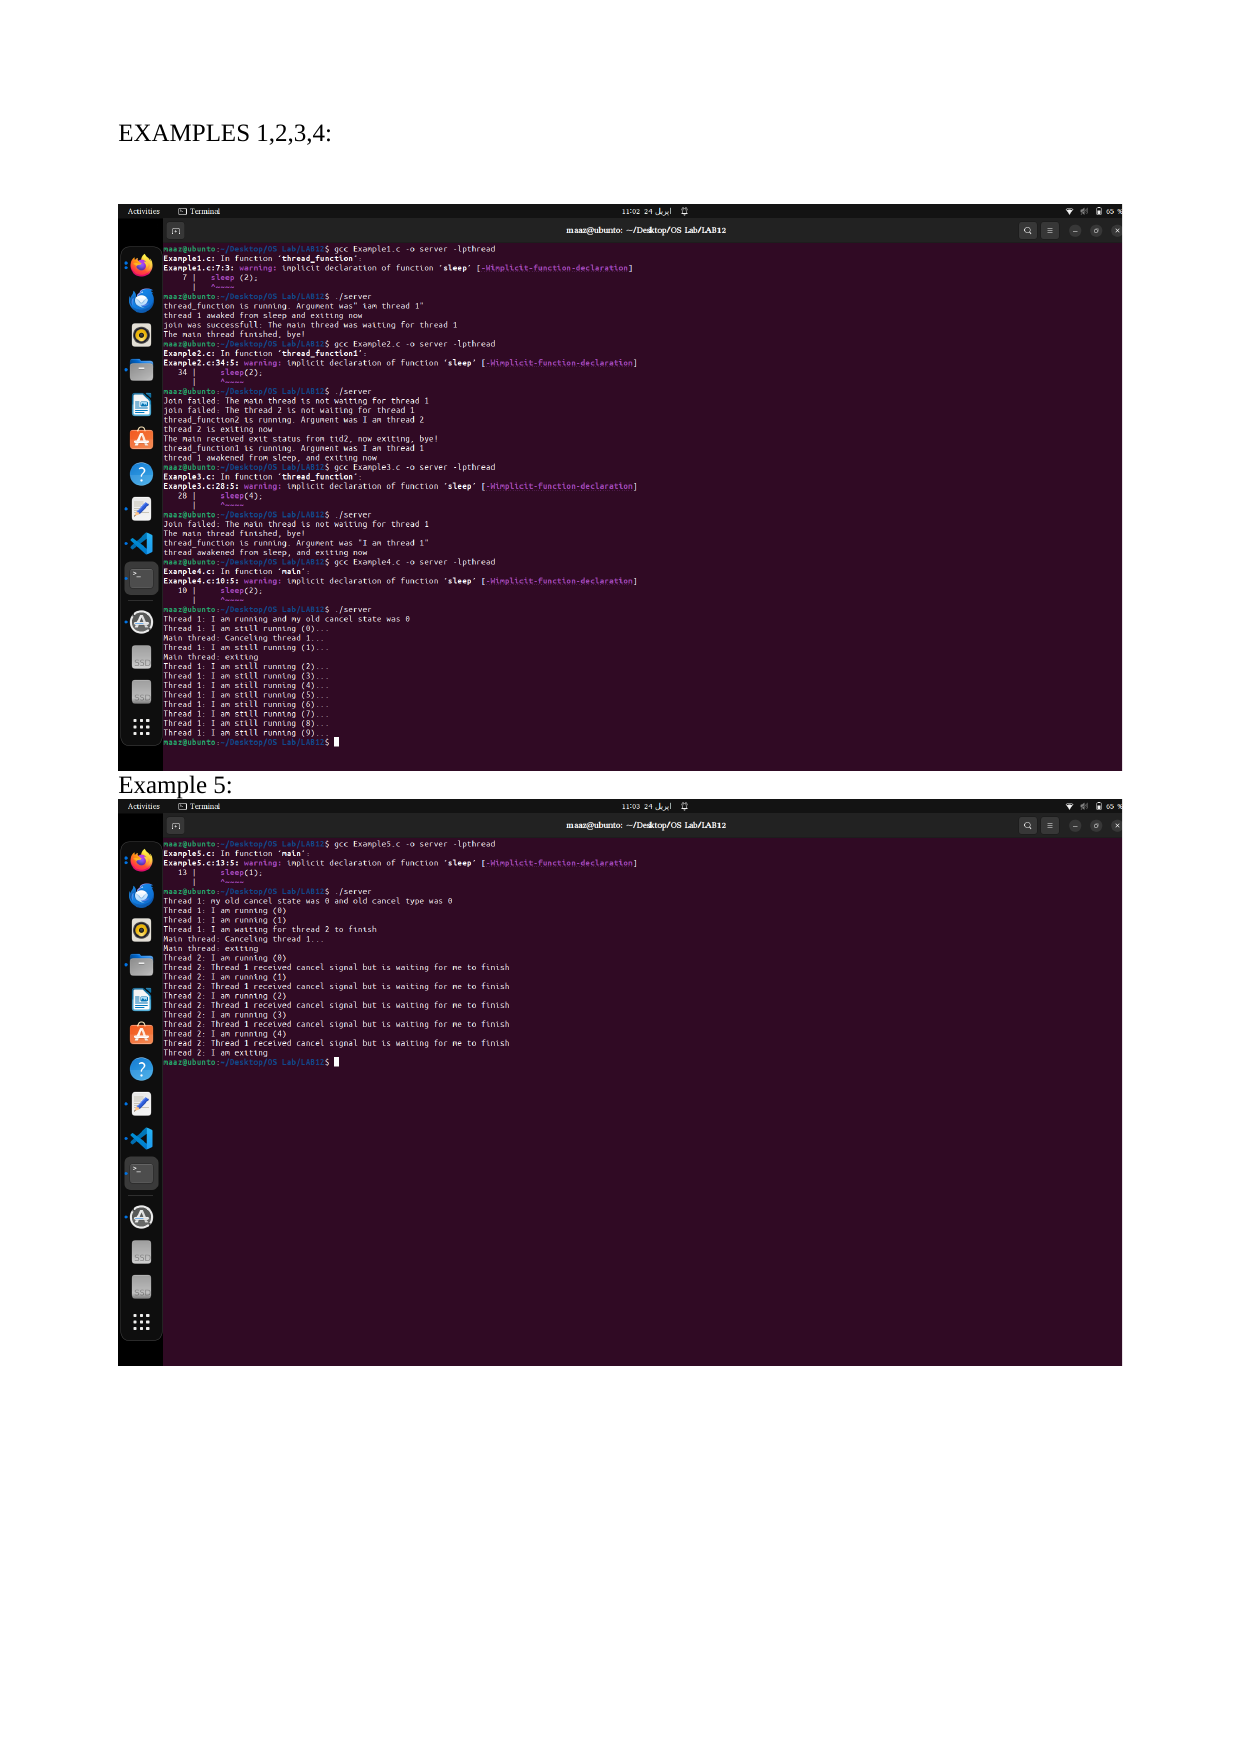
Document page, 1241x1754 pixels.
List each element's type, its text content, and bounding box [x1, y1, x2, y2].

text Example 5: [118, 771, 1122, 799]
text EXAMPLES 1,2,3,4: [118, 118, 1122, 147]
picture [118, 799, 1123, 1366]
picture [118, 204, 1123, 771]
